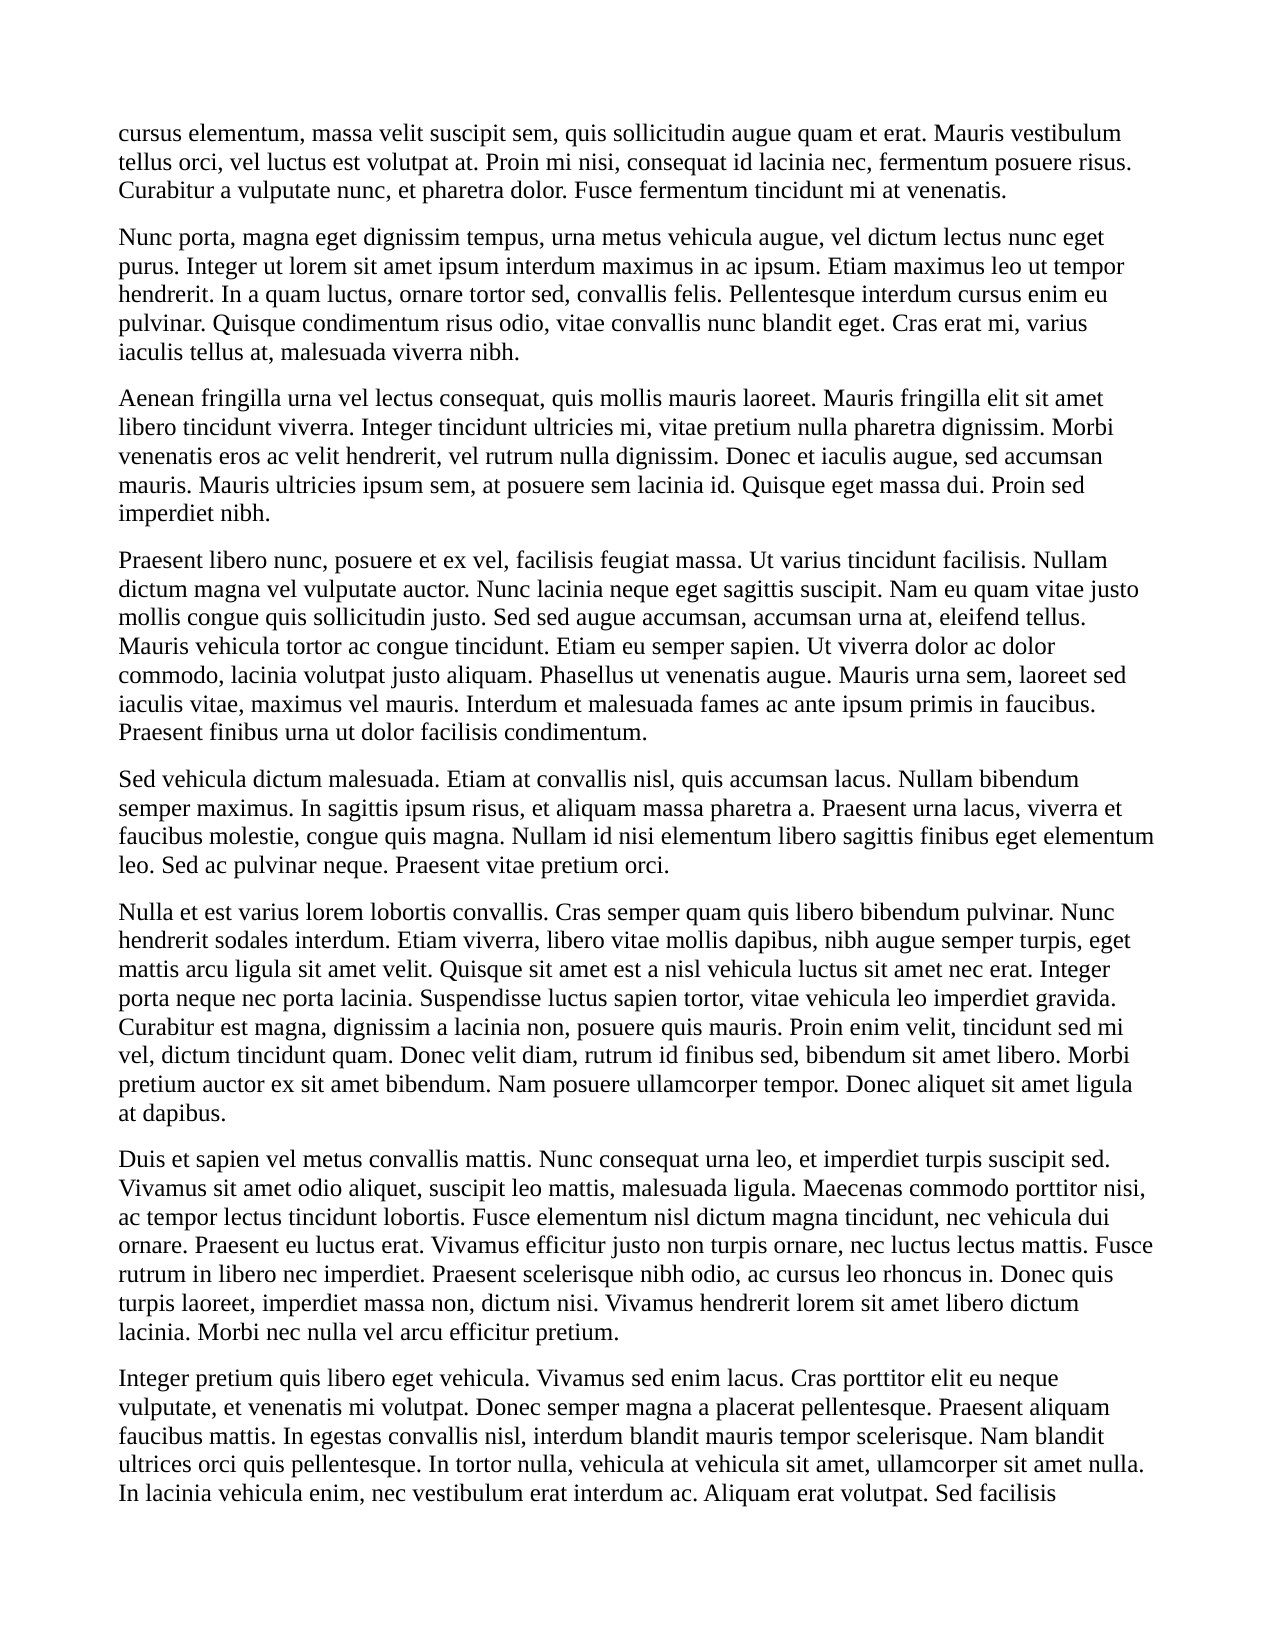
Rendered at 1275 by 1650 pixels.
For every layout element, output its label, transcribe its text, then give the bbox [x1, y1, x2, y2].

text Sed vehicula dictum malesuada. Etiam at convallis nisl, quis accumsan lacus. Nullam bibendum semper maximus. In sagittis ipsum risus, et aliquam massa pharetra a. Praesent urna lacus, viverra et faucibus molestie, congue quis magna. Nullam id nisi elementum libero sagittis finibus eget elementum leo. Sed ac pulvinar neque. Praesent vitae pretium orci. [118, 764, 1157, 879]
text Integer pretium quis libero eget vehicula. Vivamus sed enim lacus. Cras porttitor elit eu neque vulputate, et venenatis mi volutpat. Donec semper magna a placerat pellentesque. Praesent aliquam faucibus mattis. In egestas convallis nisl, interdum blandit mauris tempor scelerisque. Nam blandit ultrices orci quis pellentesque. In tortor nulla, vehicula at vehicula sit amet, ullamcorper sit amet nulla. In lacinia vehicula enim, nec vestibulum erat interdum ac. Aliquam erat volutpat. Sed facilisis [118, 1363, 1157, 1507]
text Praesent libero nunc, posuere et ex vel, facilisis feugiat massa. Ut varius tincidunt facilisis. Nullam dictum magna vel vulputate auctor. Nunc lacinia neque eget sagittis suscipit. Nam eu quam vitae justo mollis congue quis sollicitudin justo. Sed sed augue accumsan, accumsan urna at, eleifend tellus. Mauris vehicula tortor ac congue tincidunt. Etiam eu semper sapien. Ut viverra dolor ac dolor commodo, lacinia volutpat justo aliquam. Phasellus ut venenatis augue. Mauris urna sem, laoreet sed iaculis vitae, maximus vel mauris. Interdum et malesuada fames ac ante ipsum primis in faucibus. Praesent finibus urna ut dolor facilisis condimentum. [118, 545, 1157, 746]
text Nunc porta, magna eget dignissim tempus, urna metus vehicula augue, vel dictum lectus nunc eget purus. Integer ut lorem sit amet ipsum interdum maximus in ac ipsum. Etiam maximus leo ut tempor hendrerit. In a quam luctus, ornare tortor sed, convallis felis. Pellentesque interdum cursus enim eu pulvinar. Quisque condimentum risus odio, vitae convallis nunc blandit eget. Cras erat mi, varius iaculis tellus at, malesuada viverra nibh. [118, 222, 1157, 366]
text Duis et sapien vel metus convallis mattis. Nunc consequat urna leo, et imperdiet turpis suscipit sed. Vivamus sit amet odio aliquet, suscipit leo mattis, malesuada ligula. Maecenas commodo porttitor nisi, ac tempor lectus tincidunt lobortis. Fusce elementum nisl dictum magna tincidunt, nec vehicula dui ornare. Praesent eu luctus erat. Vivamus efficitur justo non turpis ornare, nec luctus lectus mattis. Fusce rutrum in libero nec imperdiet. Praesent scelerisque nibh odio, ac cursus leo rhoncus in. Donec quis turpis laoreet, imperdiet massa non, dictum nisi. Vivamus hendrerit lorem sit amet libero dictum lacinia. Morbi nec nulla vel arcu efficitur pretium. [118, 1144, 1157, 1346]
text Aenean fringilla urna vel lectus consequat, quis mollis mauris laoreet. Mauris fringilla elit sit amet libero tincidunt viverra. Integer tincidunt ultricies mi, vitae pretium nulla pharetra dignissim. Morbi venenatis eros ac velit hendrerit, vel rutrum nulla dignissim. Donec et iaculis augue, sed accumsan mauris. Mauris ultricies ipsum sem, at posuere sem lacinia id. Quisque eget massa dui. Proin sed imperdiet nibh. [118, 383, 1157, 527]
text Nulla et est varius lorem lobortis convallis. Cras semper quam quis libero bibendum pulvinar. Nunc hendrerit sodales interdum. Etiam viverra, libero vitae mollis dapibus, nibh augue semper turpis, eget mattis arcu ligula sit amet velit. Quisque sit amet est a nisl vehicula luctus sit amet nec erat. Integer porta neque nec porta lacinia. Suspendisse luctus sapien tortor, vitae vehicula leo imperdiet gravida. Curabitur est magna, dignissim a lacinia non, posuere quis mauris. Proin enim velit, tincidunt sed mi vel, dictum tincidunt quam. Donec velit diam, rutrum id finibus sed, bibendum sit amet libero. Morbi pretium auctor ex sit amet bibendum. Nam posuere ullamcorper tempor. Donec aliquet sit amet ligula at dapibus. [118, 897, 1157, 1127]
text cursus elementum, massa velit suscipit sem, quis sollicitudin augue quam et erat. Mauris vestibulum tellus orci, vel luctus est volutpat at. Proin mi nisi, consequat id lacinia nec, fermentum posuere risus. Curabitur a vulputate nunc, et pharetra dolor. Fusce fermentum tincidunt mi at venenatis. [118, 118, 1157, 204]
